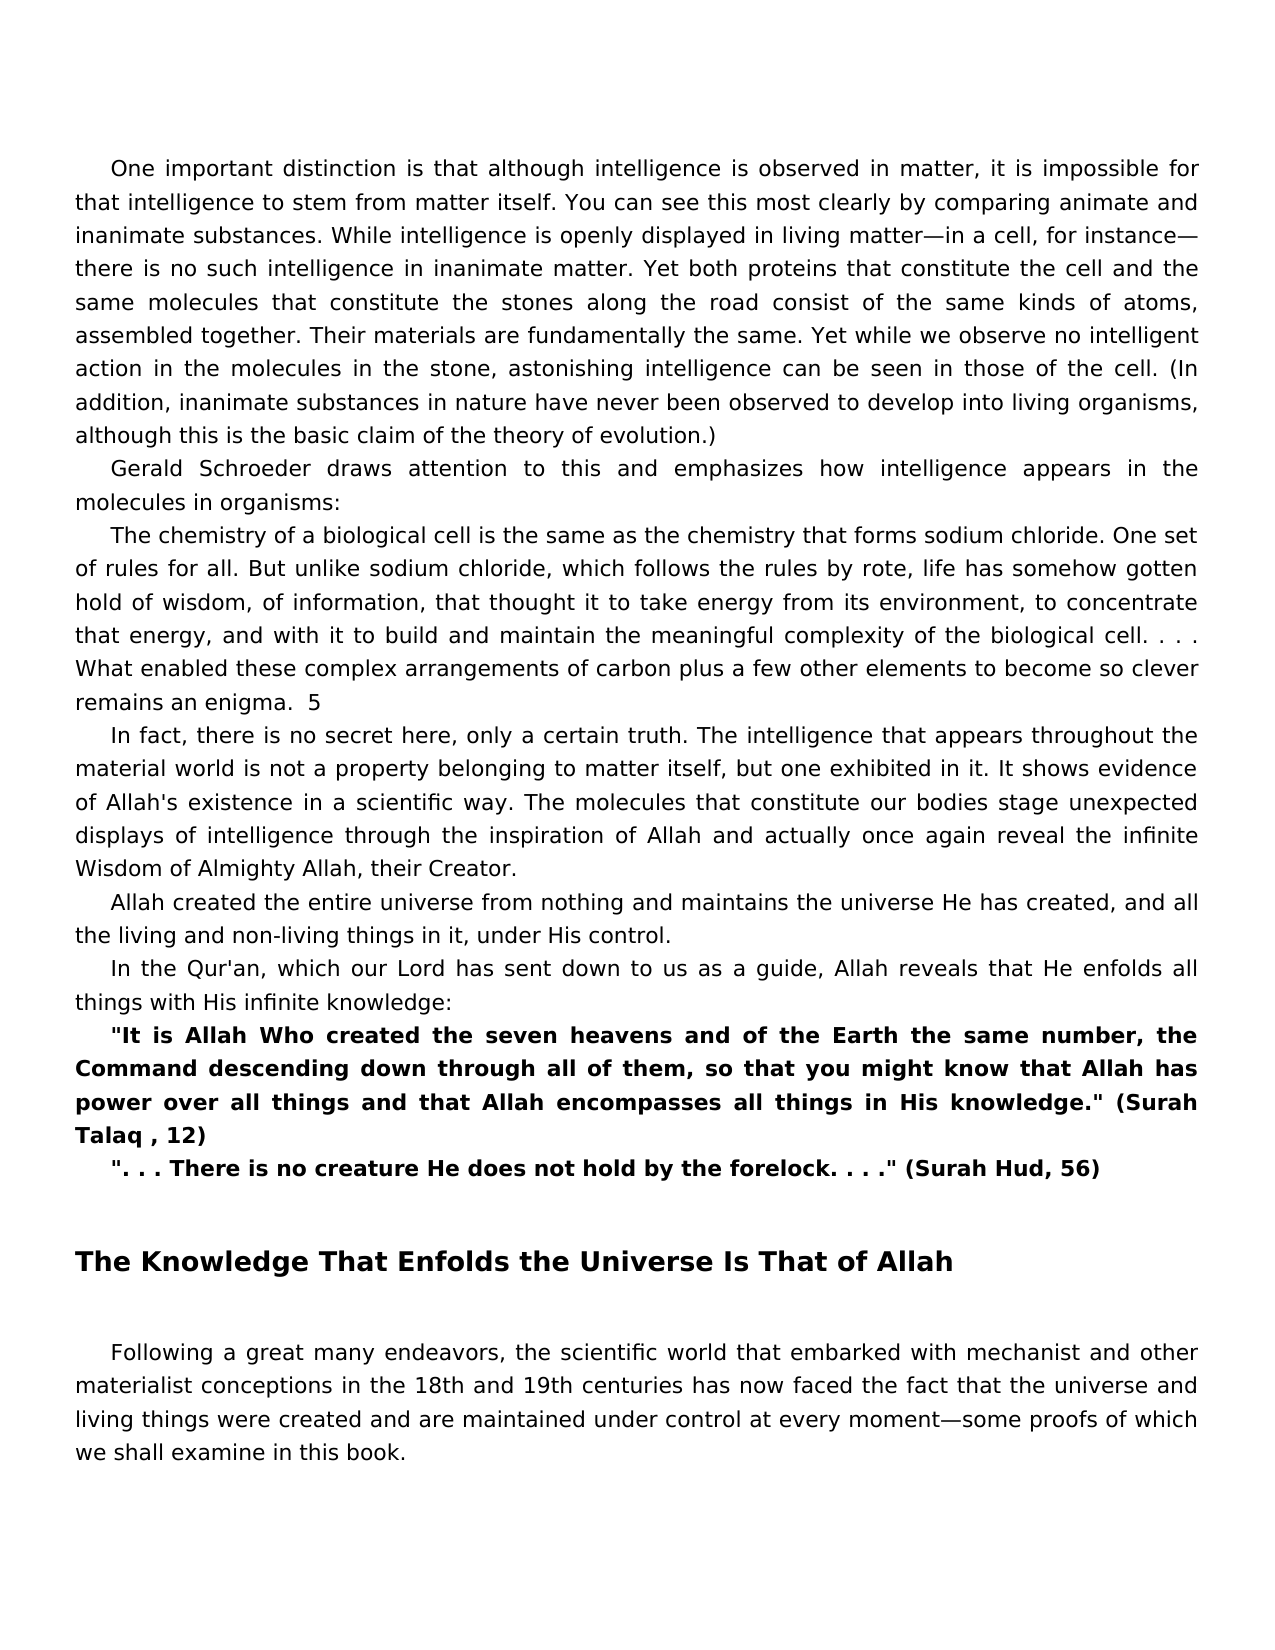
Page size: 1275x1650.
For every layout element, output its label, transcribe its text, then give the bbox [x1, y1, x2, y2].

text The chemistry of a biological cell is the same as the chemistry that forms sodium chloride. One set of rules for all. But unlike sodium chloride, which follows the rules by rote, life has somehow gotten hold of wisdom, of information, that thought it to take energy from its environment, to concentrate that energy, and with it to build and maintain the meaningful complexity of the biological cell. . . . What enabled these complex arrangements of carbon plus a few other elements to become so clever remains an enigma. 5 [75, 517, 1200, 717]
text Gerald Schroeder draws attention to this and emphasizes how intelligence appears in the molecules in organisms: [75, 450, 1200, 517]
text ". . . There is no creature He does not hold by the forelock. . . ." (Surah Hud, 56) [75, 1150, 1200, 1183]
text In fact, there is no secret here, only a certain truth. The intelligence that appears throughout the material world is not a property belonging to matter itself, but one exhibited in it. It shows evidence of Allah's existence in a scientific way. The molecules that constitute our bodies stage unexpected displays of intelligence through the inspiration of Allah and actually once again reveal the infinite Wisdom of Almighty Allah, their Creator. [75, 717, 1200, 883]
text One important distinction is that although intelligence is observed in matter, it is impossible for that intelligence to stem from matter itself. You can see this most clearly by comparing animate and inanimate substances. While intelligence is openly displayed in living matter—in a cell, for instance—there is no such intelligence in inanimate matter. Yet both proteins that constitute the cell and the same molecules that constitute the stones along the road consist of the same kinds of atoms, assembled together. Their materials are fundamentally the same. Yet while we observe no intelligent action in the molecules in the stone, astonishing intelligence can be seen in those of the cell. (In addition, inanimate substances in nature have never been observed to develop into living organisms, although this is the basic claim of the theory of evolution.) [75, 150, 1200, 450]
text Following a great many endeavors, the scientific world that embarked with mechanist and other materialist conceptions in the 18th and 19th centuries has now faced the fact that the universe and living things were created and are maintained under control at every moment—some proofs of which we shall examine in this book. [75, 1334, 1200, 1467]
text Allah created the entire universe from nothing and maintains the universe He has created, and all the living and non-living things in it, under His control. [75, 883, 1200, 950]
subtitle The Knowledge That Enfolds the Universe Is That of Allah [75, 1246, 1200, 1277]
text "It is Allah Who created the seven heavens and of the Earth the same number, the Command descending down through all of them, so that you might know that Allah has power over all things and that Allah encompasses all things in His knowledge." (Surah Talaq , 12) [75, 1017, 1200, 1150]
text In the Qur'an, which our Lord has sent down to us as a guide, Allah reveals that He enfolds all things with His infinite knowledge: [75, 950, 1200, 1017]
